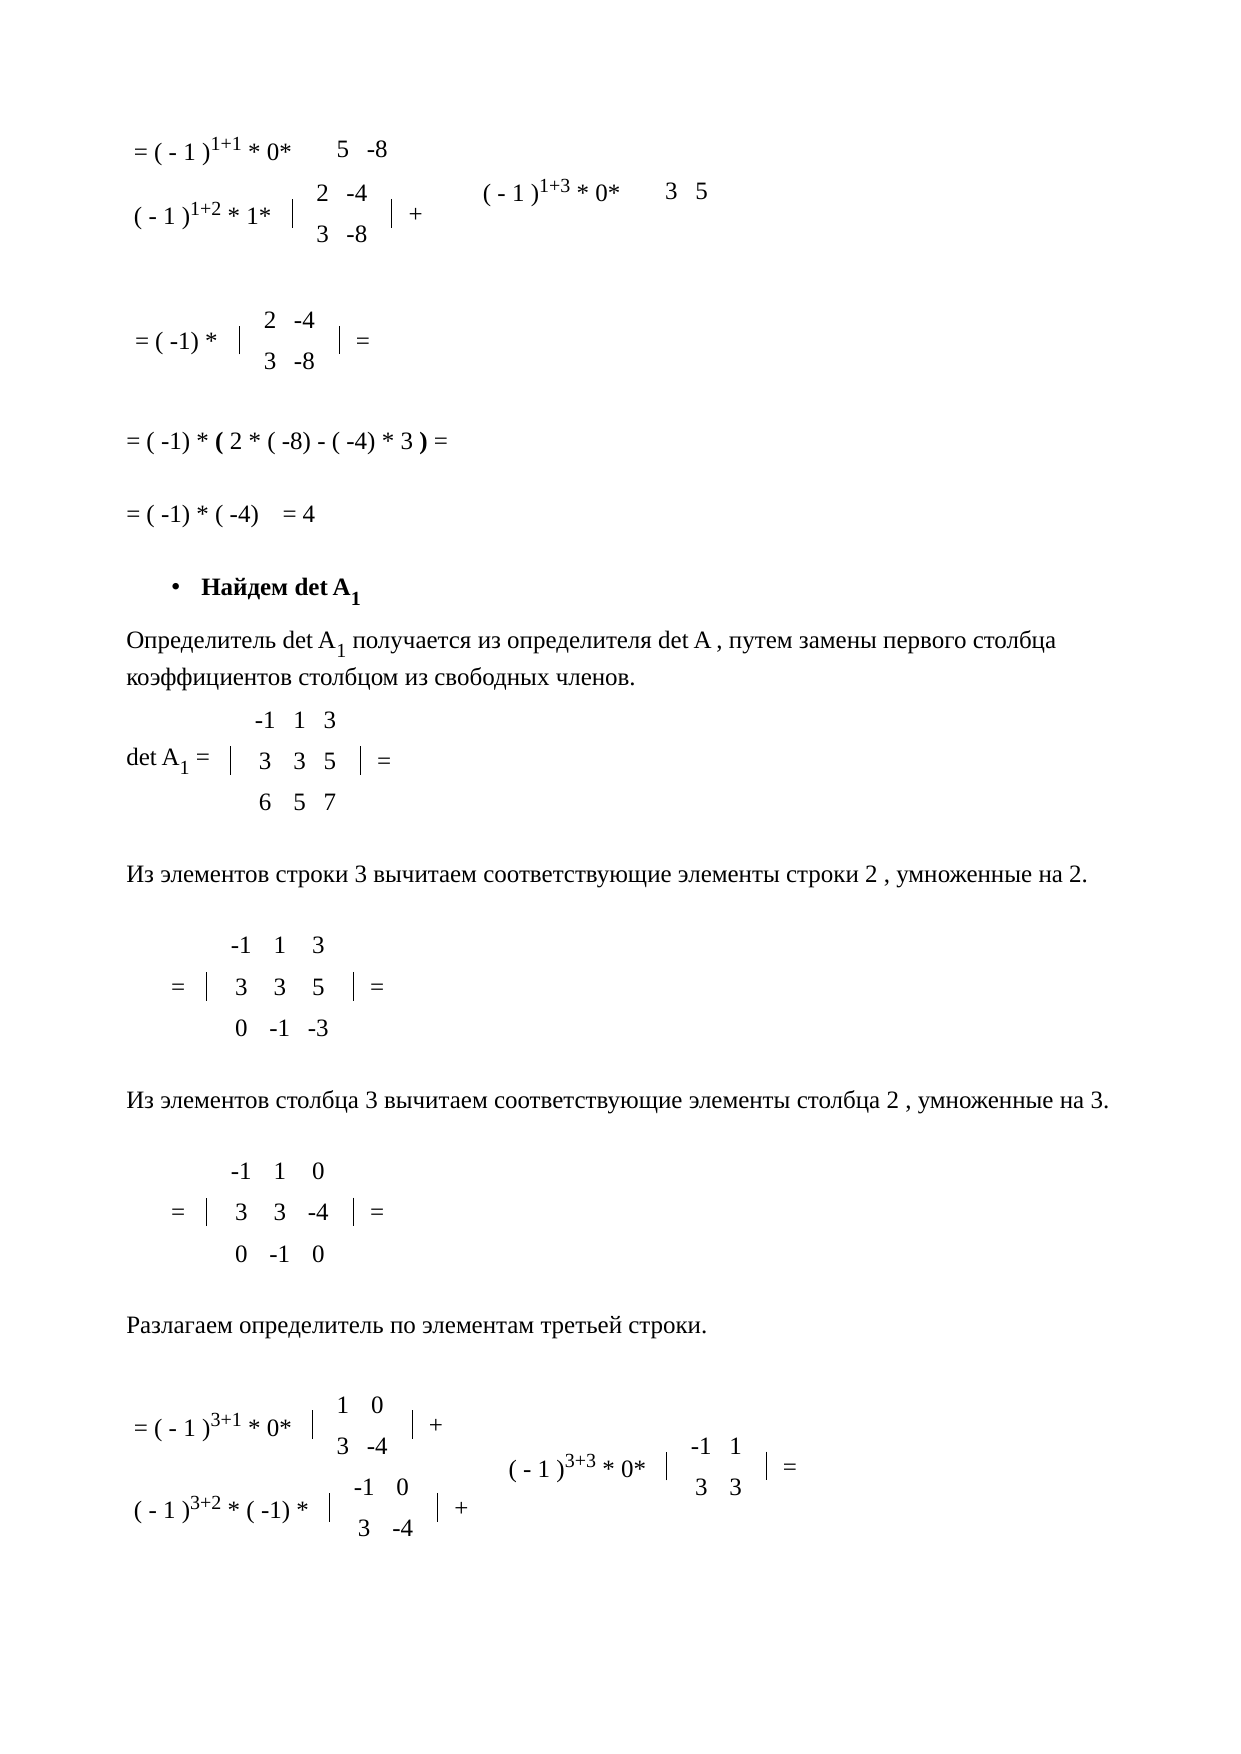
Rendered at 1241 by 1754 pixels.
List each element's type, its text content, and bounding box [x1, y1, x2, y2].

table_cell 3 [246, 740, 284, 781]
table_header [200, 924, 222, 1048]
table_cell 6 [246, 781, 284, 822]
table_header [396, 1384, 418, 1466]
table_header = ( - 1 )1+1 * 0* [126, 126, 306, 172]
table_header [418, 126, 459, 172]
table_header = [359, 924, 400, 1048]
table_cell 3 [345, 1507, 383, 1548]
table_header -1 [345, 1466, 383, 1507]
table_cell -4 [299, 1191, 337, 1232]
table_cell 5 [686, 167, 717, 213]
table_header 1 [284, 699, 314, 740]
table_header = [359, 1150, 400, 1274]
table_header [396, 126, 418, 172]
table_header = 4 [274, 491, 331, 536]
table_header 2 [255, 299, 285, 340]
table_cell -4 [383, 1507, 422, 1548]
table_header [323, 1466, 345, 1548]
table_header [376, 172, 398, 254]
table_cell 0 [222, 1007, 260, 1048]
table_header [306, 1384, 327, 1466]
table_header [739, 167, 779, 213]
table_header [233, 299, 254, 381]
table_header + [398, 172, 439, 254]
table_cell 0 [299, 1233, 337, 1274]
table_header [422, 1466, 444, 1548]
table_header Из элементов столбца 3 вычитаем соответствующие элементы столбца 2 , умноженные на 3. [118, 1077, 1122, 1121]
table_header ( - 1 )3+2 * ( -1) * [126, 1466, 323, 1548]
table_cell 5 [299, 966, 337, 1007]
table_header = [772, 1425, 813, 1507]
table_header ( - 1 )1+3 * 0* [475, 167, 634, 213]
table_header [285, 172, 307, 254]
table_header + [418, 1384, 459, 1466]
table_header [118, 1376, 493, 1556]
table_header [224, 699, 246, 822]
table_cell 7 [314, 781, 344, 822]
table_cell 0 [222, 1233, 260, 1274]
table_header 1 [260, 924, 299, 966]
table_header [118, 118, 467, 262]
table_header -1 [222, 1150, 260, 1191]
table_header [750, 1425, 772, 1507]
table_header -1 [246, 699, 284, 740]
table_header [338, 924, 359, 1048]
table_header = [366, 699, 408, 822]
table_header 3 [314, 699, 344, 740]
table_cell -8 [338, 213, 376, 254]
table_cell 5 [284, 781, 314, 822]
table_cell 3 [656, 167, 686, 213]
table_header Найдем det A1 [118, 564, 1240, 617]
table_cell 3 [307, 213, 337, 254]
table_header = ( -1) * [126, 299, 233, 381]
table_cell 3 [255, 340, 285, 381]
table_cell 3 [682, 1466, 720, 1507]
table_header det A1 = [118, 699, 224, 822]
table_header [118, 291, 394, 389]
table_header = ( -1) * ( 2 * ( -8) - ( -4) * 3 ) = [118, 418, 461, 462]
table_cell 3 [222, 1191, 260, 1232]
table_cell -4 [358, 1425, 396, 1466]
table_header ( - 1 )1+2 * 1* [126, 172, 285, 254]
table_cell -8 [358, 126, 396, 172]
table_header [821, 1376, 839, 1556]
table_header [493, 1376, 821, 1556]
table_header + [444, 1466, 485, 1548]
table_header Из элементов строки 3 вычитаем соответствующие элементы строки 2 , умноженные на 2. [118, 851, 1104, 896]
table_header [634, 167, 656, 213]
table_cell 3 [720, 1466, 750, 1507]
table_cell 5 [328, 126, 358, 172]
table_cell -8 [285, 340, 323, 381]
table_header [717, 167, 738, 213]
table_header = [118, 1150, 200, 1274]
table_header 1 [720, 1425, 750, 1466]
table_header Разлагаем определитель по элементам третьей строки. [118, 1303, 717, 1347]
table_header [467, 118, 787, 262]
table_header -1 [222, 924, 260, 966]
table_header 0 [299, 1150, 337, 1191]
table_cell 3 [284, 740, 314, 781]
table_cell 3 [222, 966, 260, 1007]
table_header 3 [299, 924, 337, 966]
table_header 0 [358, 1384, 396, 1425]
table_header [306, 126, 327, 172]
table_cell 3 [328, 1425, 358, 1466]
table_cell -1 [260, 1007, 299, 1048]
table_header [338, 1150, 359, 1274]
table_header [200, 1150, 222, 1274]
table_header = [345, 299, 386, 381]
table_header Определитель det A1 получается из определителя det A , путем замены первого столбца коэффициентов столбцом из свободных членов. [118, 617, 1122, 699]
table_header [660, 1425, 682, 1507]
table_header ( - 1 )3+3 * 0* [500, 1425, 660, 1507]
table_header 0 [383, 1466, 422, 1507]
table_header = ( - 1 )3+1 * 0* [126, 1384, 306, 1466]
table_header 1 [260, 1150, 299, 1191]
table_header -1 [682, 1425, 720, 1466]
table_header -4 [285, 299, 323, 340]
table_header [788, 118, 805, 262]
table_header -4 [338, 172, 376, 213]
table_cell -3 [299, 1007, 337, 1048]
table_cell 3 [260, 966, 299, 1007]
table_header = [118, 924, 200, 1048]
table_cell -1 [260, 1233, 299, 1274]
table_header [323, 299, 345, 381]
table_cell 3 [260, 1191, 299, 1232]
table_cell 5 [314, 740, 344, 781]
table_header 1 [328, 1384, 358, 1425]
table_header [345, 699, 366, 822]
table_header 2 [307, 172, 337, 213]
table_header = ( -1) * ( -4) [118, 491, 274, 536]
